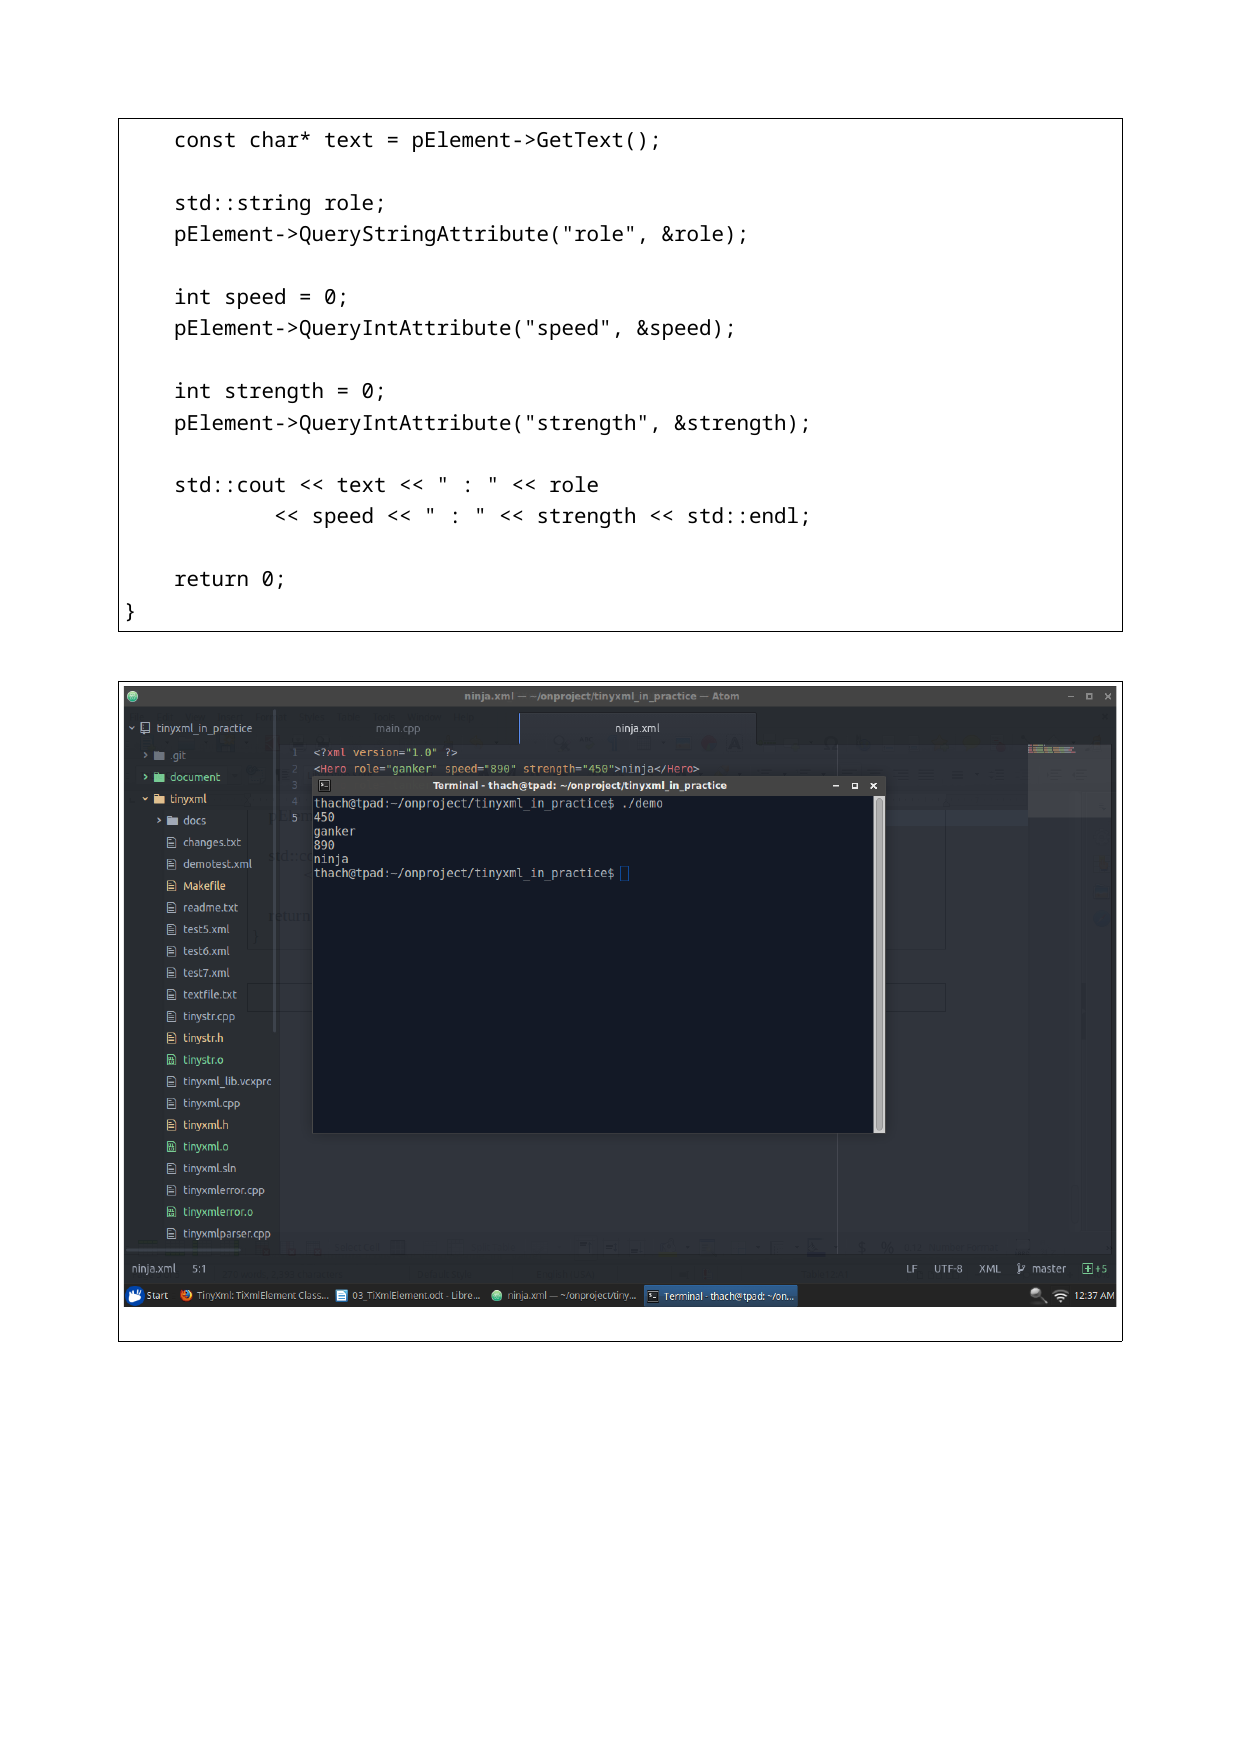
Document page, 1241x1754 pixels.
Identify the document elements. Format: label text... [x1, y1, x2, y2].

table_cell const char* text = pElement->GetText(); std::string role; pElement->QueryStringAttribute("role", &role); int speed = 0; pElement->QueryIntAttribute("speed", &speed); int strength = 0; pElement->QueryIntAttribute("strength", &strength); std::cout << text << " : " << role << speed << " : " << strength << std::endl; return 0; } [119, 119, 1122, 631]
picture [123, 686, 1117, 1307]
table_header [119, 682, 1122, 1341]
